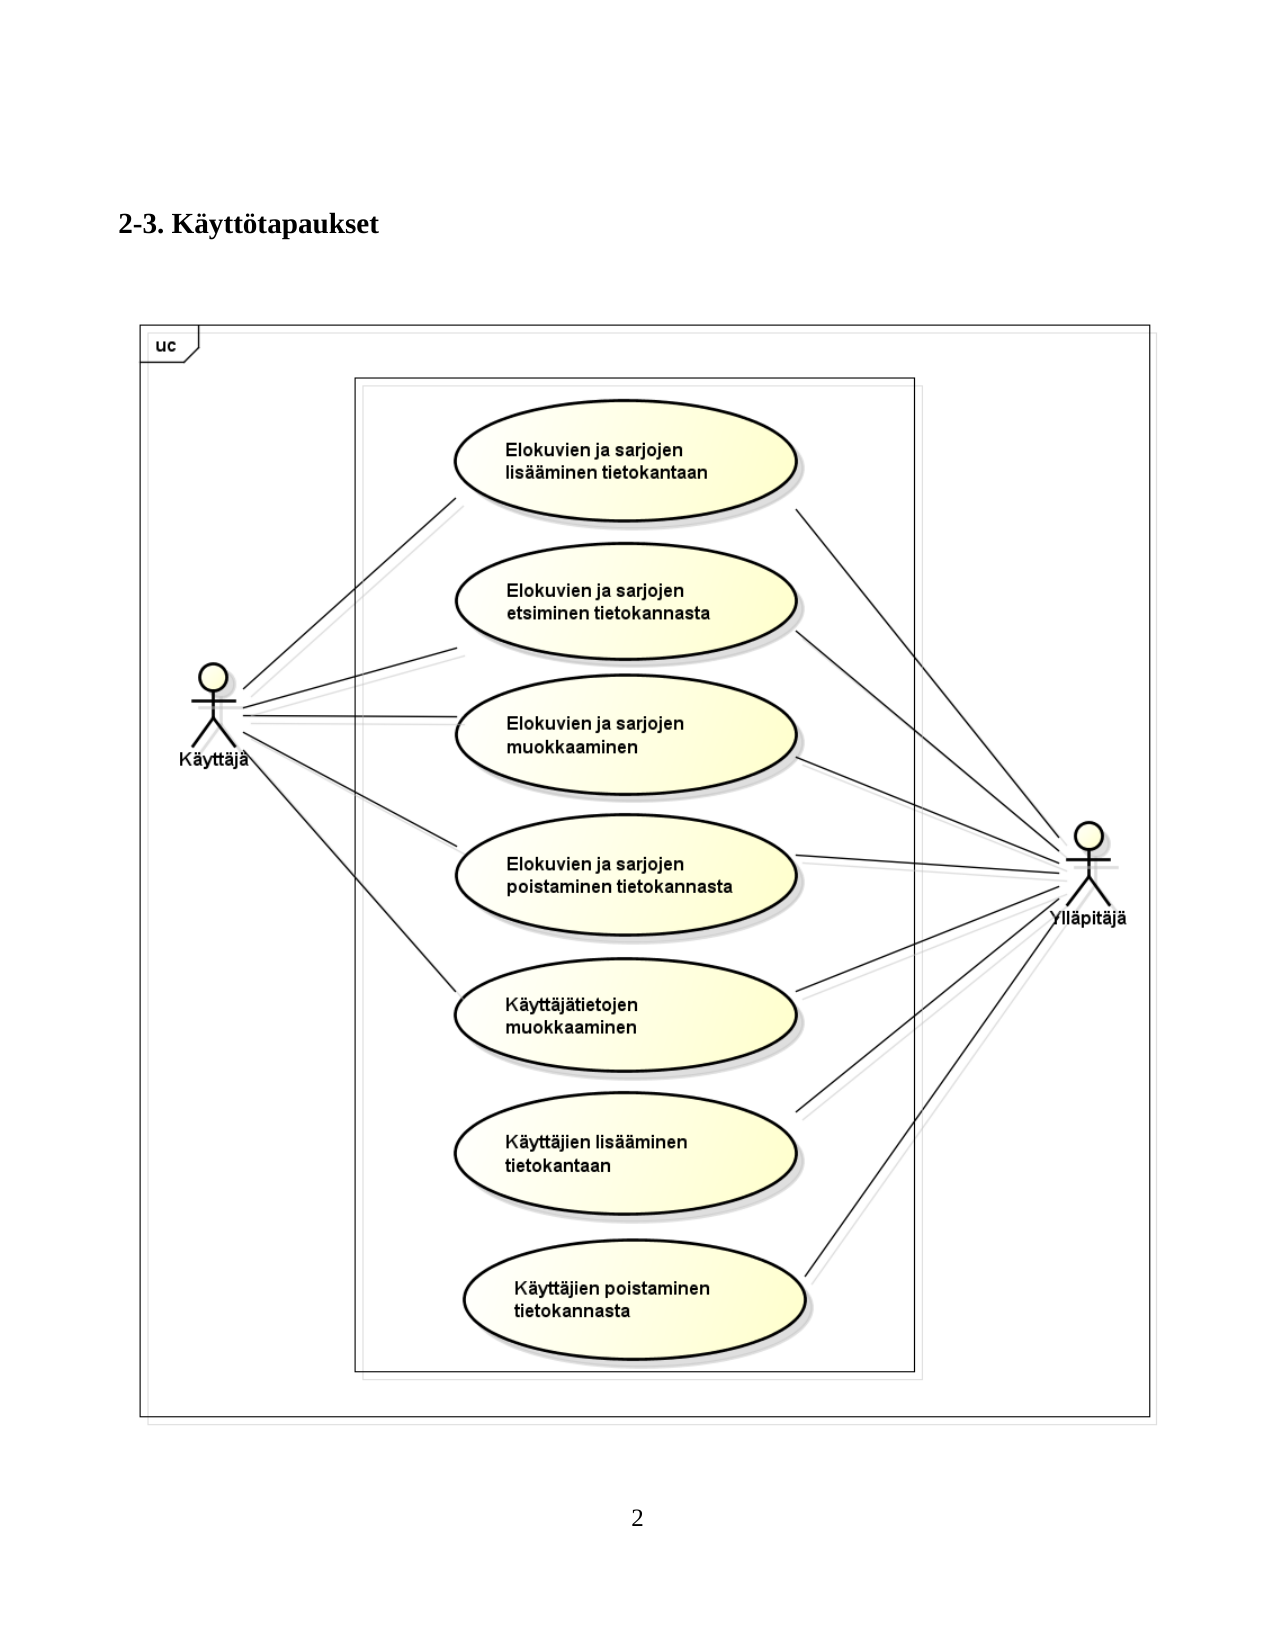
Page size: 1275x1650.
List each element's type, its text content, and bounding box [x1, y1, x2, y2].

picture [126, 311, 1165, 1432]
subtitle 2-3. Käyttötapaukset [118, 206, 1157, 239]
